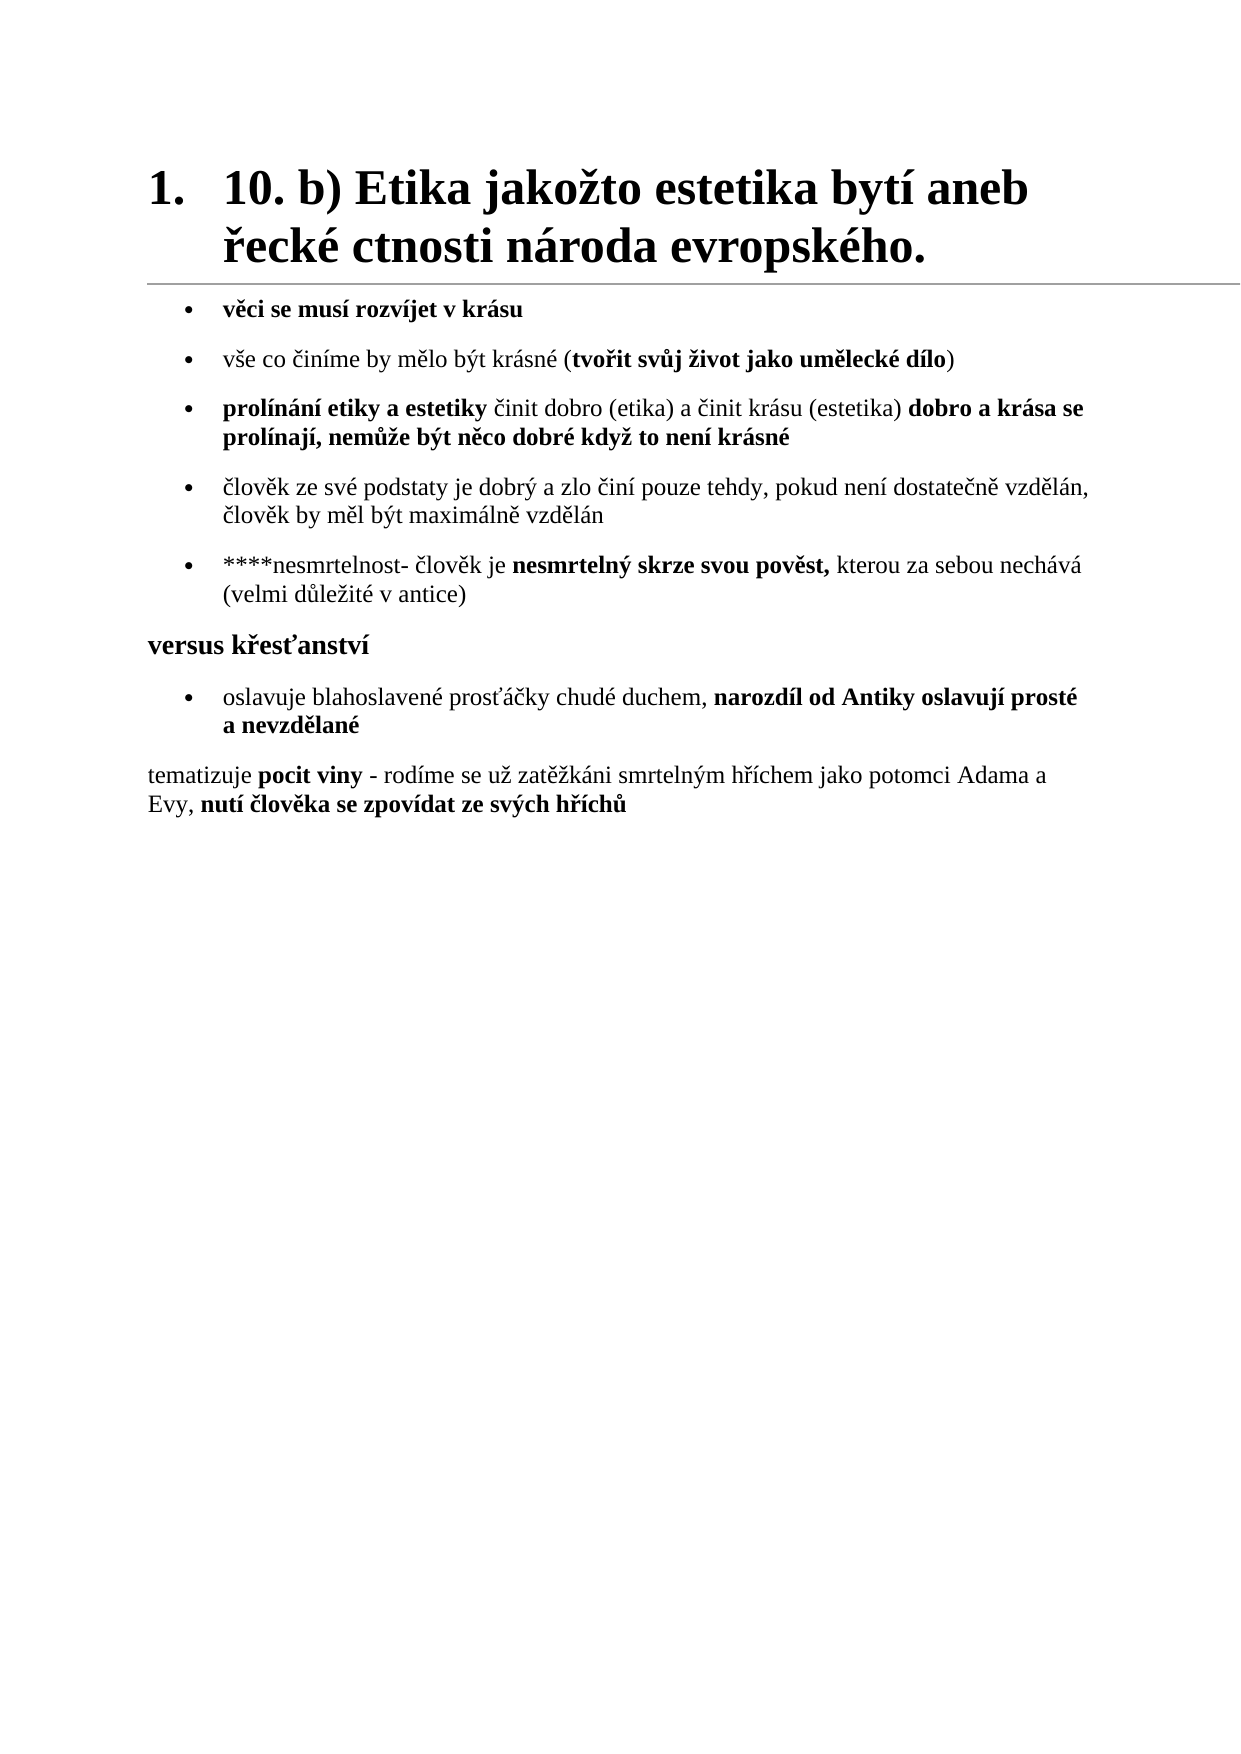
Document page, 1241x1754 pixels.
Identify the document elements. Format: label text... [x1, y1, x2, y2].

list prolínání etiky a estetiky činit dobro (etika) a činit krásu (estetika) dobro a krása se prolínají, nemůže být něco dobré když to není krásné [185, 393, 1093, 451]
list oslavuje blahoslavené prosťáčky chudé duchem, narozdíl od Antiky oslavují prosté a nevzdělané [185, 682, 1093, 739]
list člověk ze své podstaty je dobrý a zlo činí pouze tehdy, pokud není dostatečně vzdělán, člověk by měl být maximálně vzdělán [185, 472, 1093, 529]
subtitle versus křesťanství [148, 628, 1093, 661]
text tematizuje pocit viny - rodíme se už zatěžkáni smrtelným hříchem jako potomci Adama a Evy, nutí člověka se zpovídat ze svých hříchů [148, 760, 1093, 817]
list ****nesmrtelnost- člověk je nesmrtelný skrze svou pověst, kterou za sebou nechává (velmi důležité v antice) [185, 550, 1093, 607]
subtitle 10. b) Etika jakožto estetika bytí aneb řecké ctnosti národa evropského. [148, 158, 1093, 273]
list vše co činíme by mělo být krásné (tvořit svůj život jako umělecké dílo) [185, 344, 1093, 372]
list věci se musí rozvíjet v krásu [185, 294, 1093, 323]
